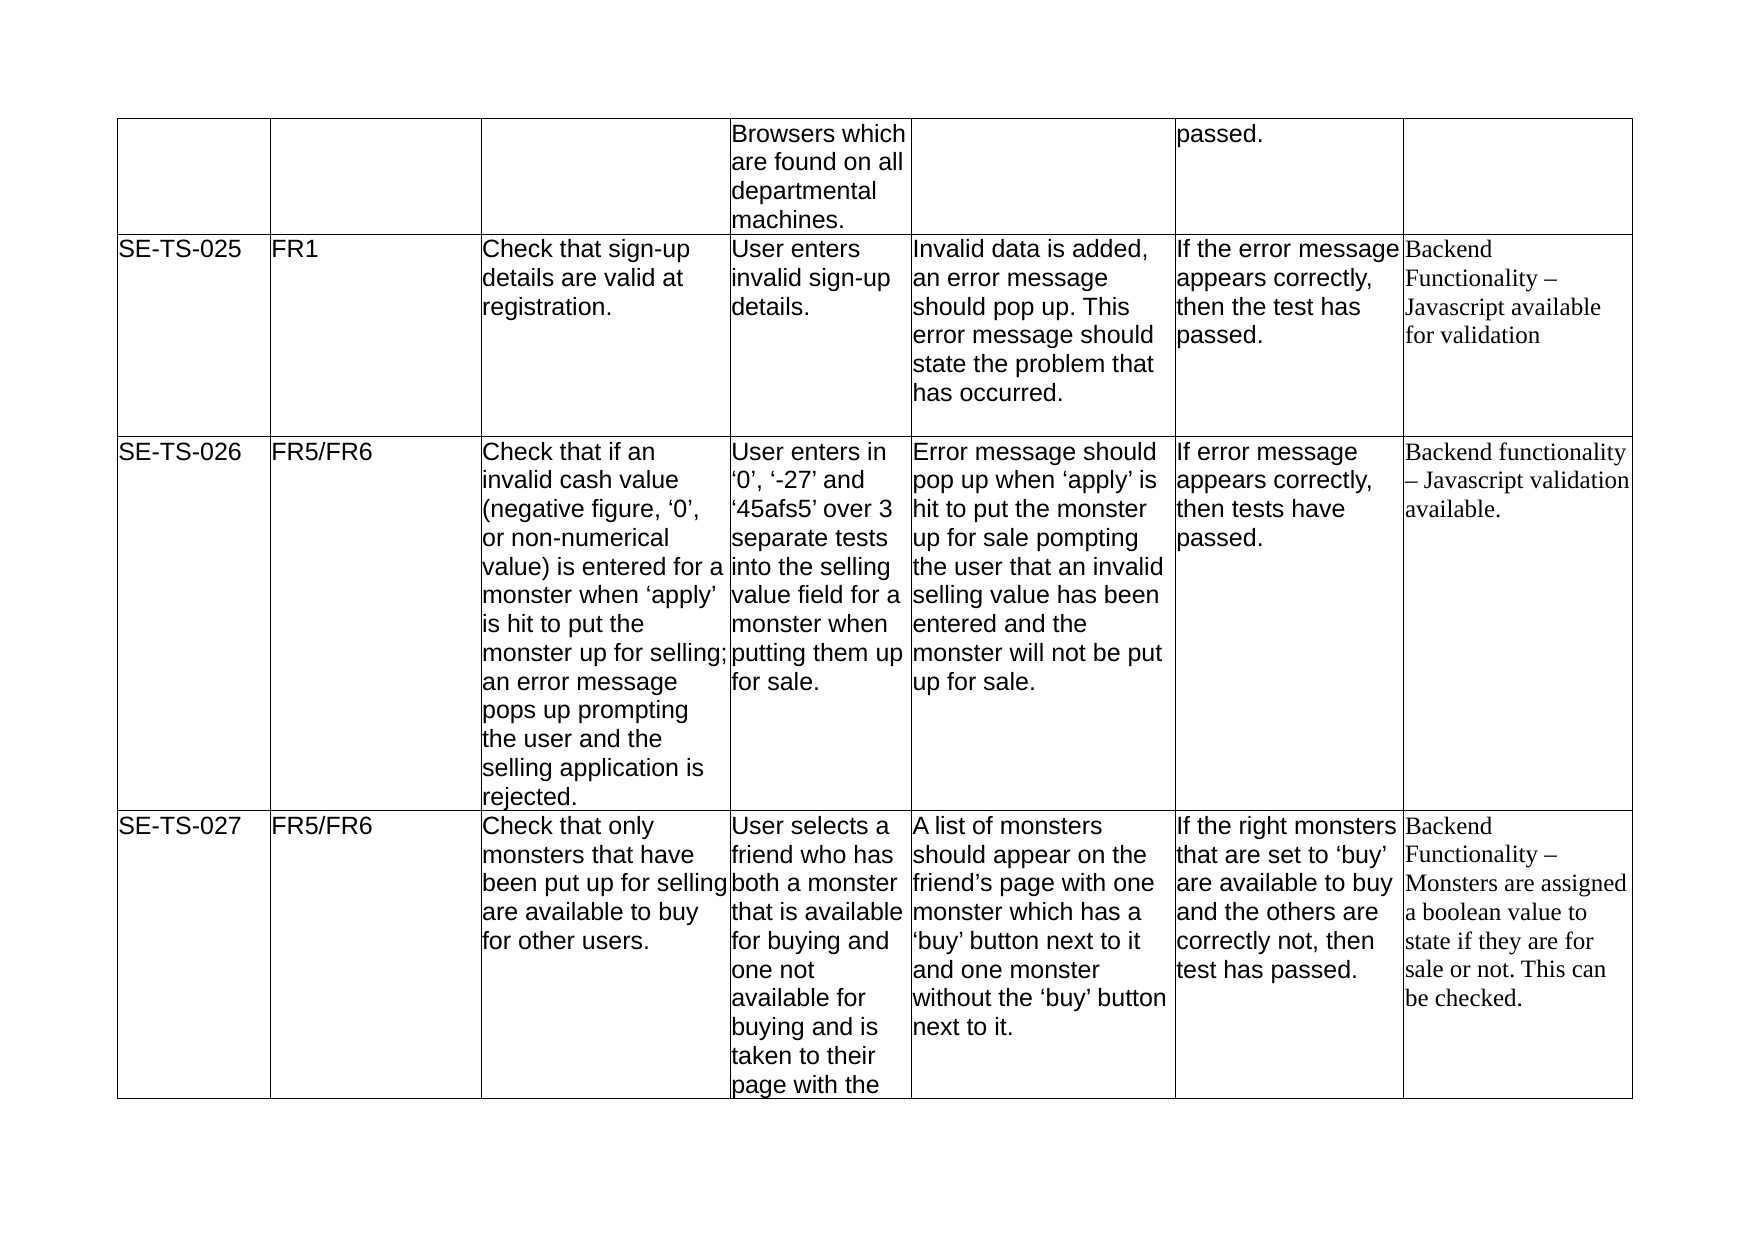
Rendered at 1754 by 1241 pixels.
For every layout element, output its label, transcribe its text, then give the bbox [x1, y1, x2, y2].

table_cell If the error message appears correctly, then the test has passed. [1176, 235, 1403, 436]
table_cell User enters invalid sign-up details. [731, 235, 911, 436]
table_cell Backend functionality – Javascript validation available. [1404, 437, 1632, 810]
table_cell Backend Functionality – Monsters are assigned a boolean value to state if they are for sale or not. This can be checked. [1404, 811, 1632, 1098]
table_cell Invalid data is added, an error message should pop up. This error message should state the problem that has occurred. [912, 235, 1175, 436]
table_cell SE-TS-025 [118, 235, 270, 436]
table_cell A list of monsters should appear on the friend’s page with one monster which has a ‘buy’ button next to it and one monster without the ‘buy’ button next to it. [912, 811, 1175, 1098]
table_cell If error message appears correctly, then tests have passed. [1176, 437, 1403, 810]
table_cell [271, 119, 481, 234]
table_cell Browsers which are found on all departmental machines. [731, 119, 911, 234]
table_cell FR1 [271, 235, 481, 436]
table_cell User selects a friend who has both a monster that is available for buying and one not available for buying and is taken to their page with the [731, 811, 911, 1098]
table_cell [1404, 119, 1632, 234]
table_cell [118, 119, 270, 234]
table_cell FR5/FR6 [271, 437, 481, 810]
table_cell Check that only monsters that have been put up for selling are available to buy for other users. [482, 811, 730, 1098]
table_cell Check that sign-up details are valid at registration. [482, 235, 730, 436]
table_cell passed. [1176, 119, 1403, 234]
table_cell [912, 119, 1175, 234]
table_cell FR5/FR6 [271, 811, 481, 1098]
table_cell Backend Functionality – Javascript available for validation [1404, 235, 1632, 436]
table_cell SE-TS-026 [118, 437, 270, 810]
table_cell If the right monsters that are set to ‘buy’ are available to buy and the others are correctly not, then test has passed. [1176, 811, 1403, 1098]
table_cell Error message should pop up when ‘apply’ is hit to put the monster up for sale pompting the user that an invalid selling value has been entered and the monster will not be put up for sale. [912, 437, 1175, 810]
table_cell Check that if an invalid cash value (negative figure, ‘0’, or non-numerical value) is entered for a monster when ‘apply’ is hit to put the monster up for selling; an error message pops up prompting the user and the selling application is rejected. [482, 437, 730, 810]
table_cell [482, 119, 730, 234]
table_cell SE-TS-027 [118, 811, 270, 1098]
table_cell User enters in ‘0’, ‘-27’ and ‘45afs5’ over 3 separate tests into the selling value field for a monster when putting them up for sale. [731, 437, 911, 810]
